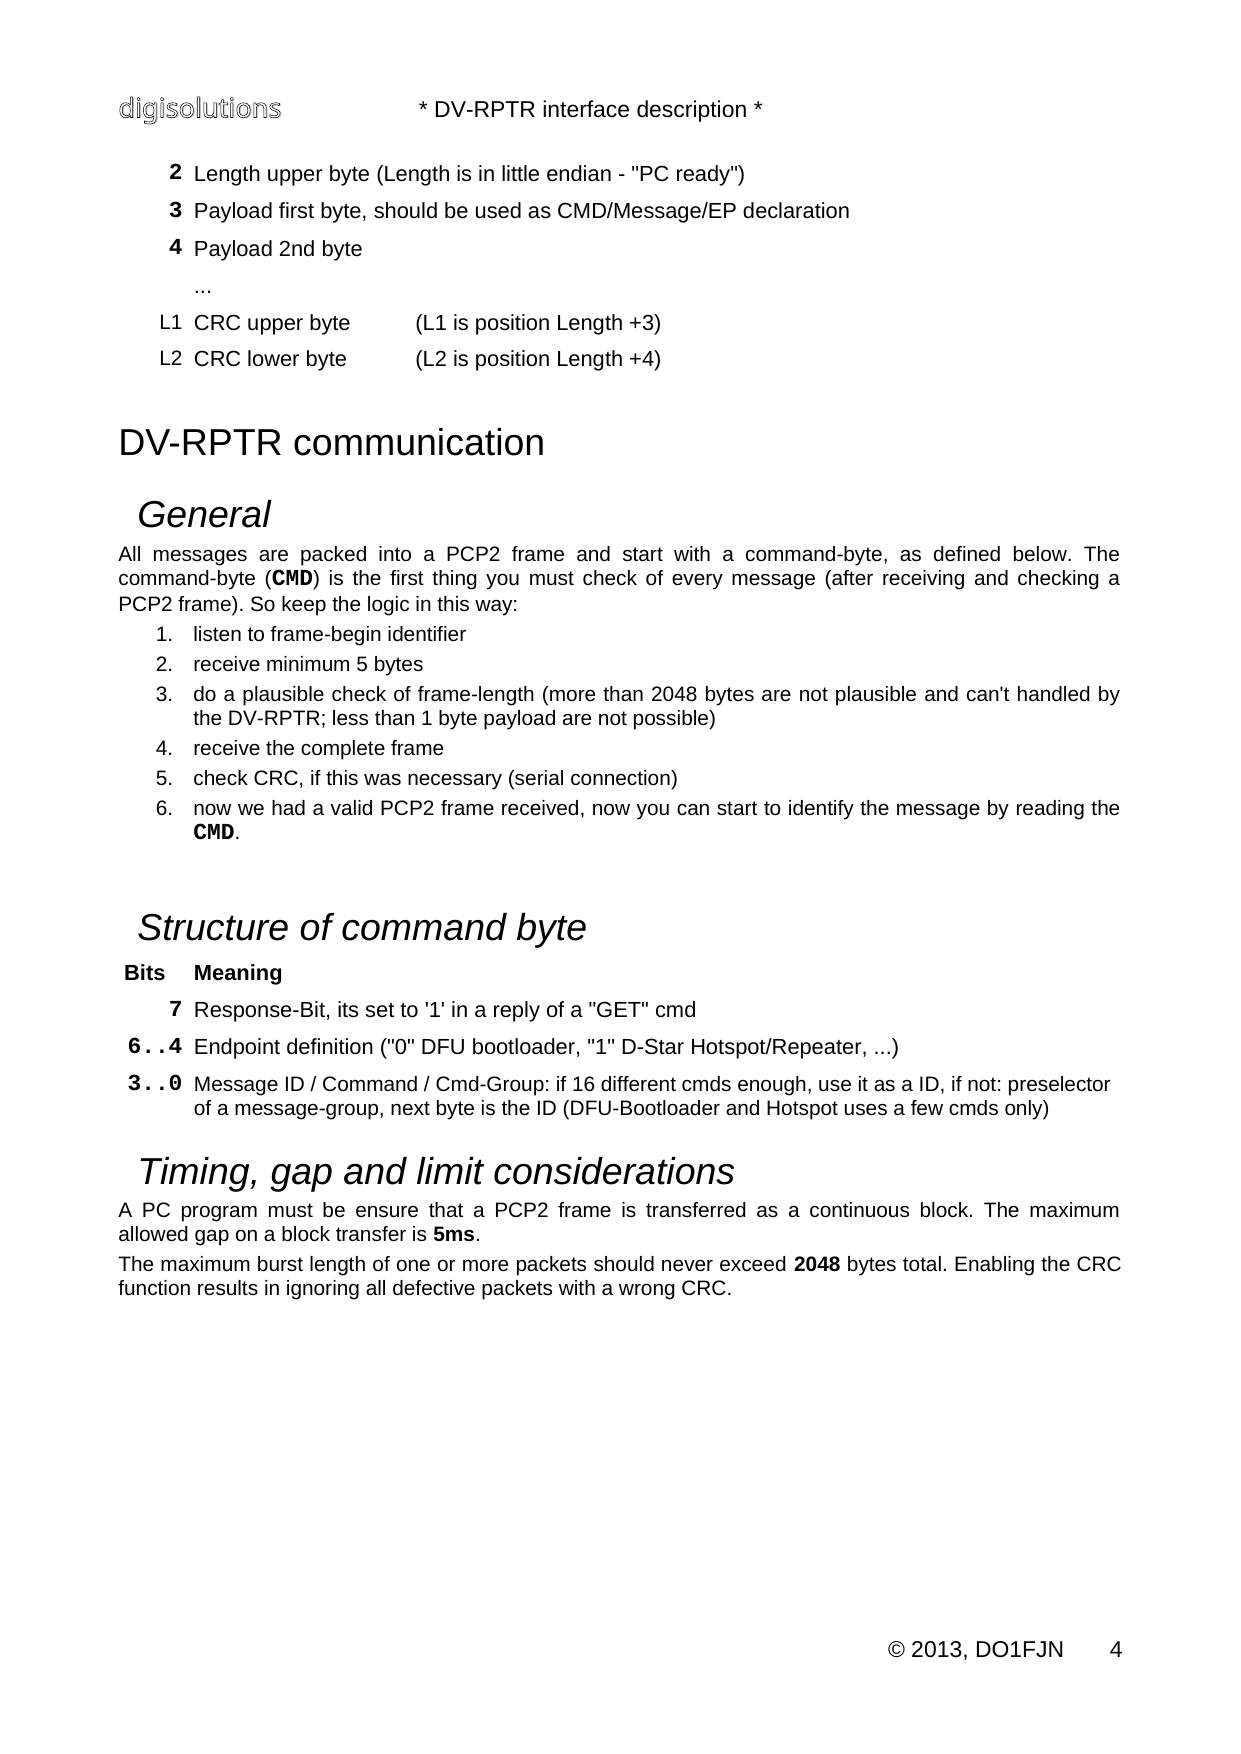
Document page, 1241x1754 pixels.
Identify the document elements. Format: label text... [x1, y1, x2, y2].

text The maximum burst length of one or more packets should never exceed 2048 bytes total. Enabling the CRC function results in ignoring all defective packets with a wrong CRC. [118, 1252, 1122, 1300]
table_cell L2 [118, 340, 188, 377]
table_cell Endpoint definition ("0" DFU bootloader, "1" D-Star Hotspot/Repeater, ...) [188, 1029, 1123, 1066]
table_cell 6..4 [118, 1029, 188, 1066]
list do a plausible check of frame-length (more than 2048 bytes are not plausible and can't handled by the DV-RPTR; less than 1 byte payload are not possible) [156, 682, 1122, 730]
subtitle General [137, 493, 1122, 536]
table_cell 7 [118, 991, 188, 1028]
table_cell CRC upper byte (L1 is position Length +3) [188, 304, 1123, 340]
table_cell 3..0 [118, 1066, 188, 1125]
table_header Bits [118, 955, 188, 991]
table_cell Response-Bit, its set to '1' in a reply of a "GET" cmd [188, 991, 1123, 1028]
table_cell 2 [118, 155, 188, 192]
table_cell L1 [118, 304, 188, 340]
subtitle DV-RPTR communication [118, 420, 1122, 463]
table_cell ... [188, 267, 1123, 304]
text All messages are packed into a PCP2 frame and start with a command-byte, as defined below. The command-byte (CMD) is the first thing you must check of every message (after receiving and checking a PCP2 frame). So keep the logic in this way: [118, 542, 1122, 616]
table_cell 3 [118, 192, 188, 230]
list check CRC, if this was necessary (serial connection) [156, 766, 1122, 789]
table_cell [118, 267, 188, 304]
list now we had a valid PCP2 frame received, now you can start to identify the message by reading the CMD. [156, 796, 1122, 846]
table_cell Message ID / Command / Cmd-Group: if 16 different cmds enough, use it as a ID, if not: preselector of a message-group, next byte is the ID (DFU-Bootloader and Hotspot uses a few cmds only) [188, 1066, 1123, 1125]
table_cell Length upper byte (Length is in little endian - "PC ready") [188, 155, 1123, 192]
subtitle Timing, gap and limit considerations [137, 1149, 1122, 1192]
list receive the complete frame [156, 736, 1122, 760]
list receive minimum 5 bytes [156, 652, 1122, 676]
list listen to frame-begin identifier [156, 622, 1122, 646]
table_cell Payload 2nd byte [188, 230, 1123, 267]
table_header Meaning [188, 955, 1123, 991]
subtitle Structure of command byte [137, 905, 1122, 948]
text A PC program must be ensure that a PCP2 frame is transferred as a continuous block. The maximum allowed gap on a block transfer is 5ms. [118, 1198, 1122, 1246]
table_cell 4 [118, 230, 188, 267]
table_cell CRC lower byte (L2 is position Length +4) [188, 340, 1123, 377]
table_cell Payload first byte, should be used as CMD/Message/EP declaration [188, 192, 1123, 230]
